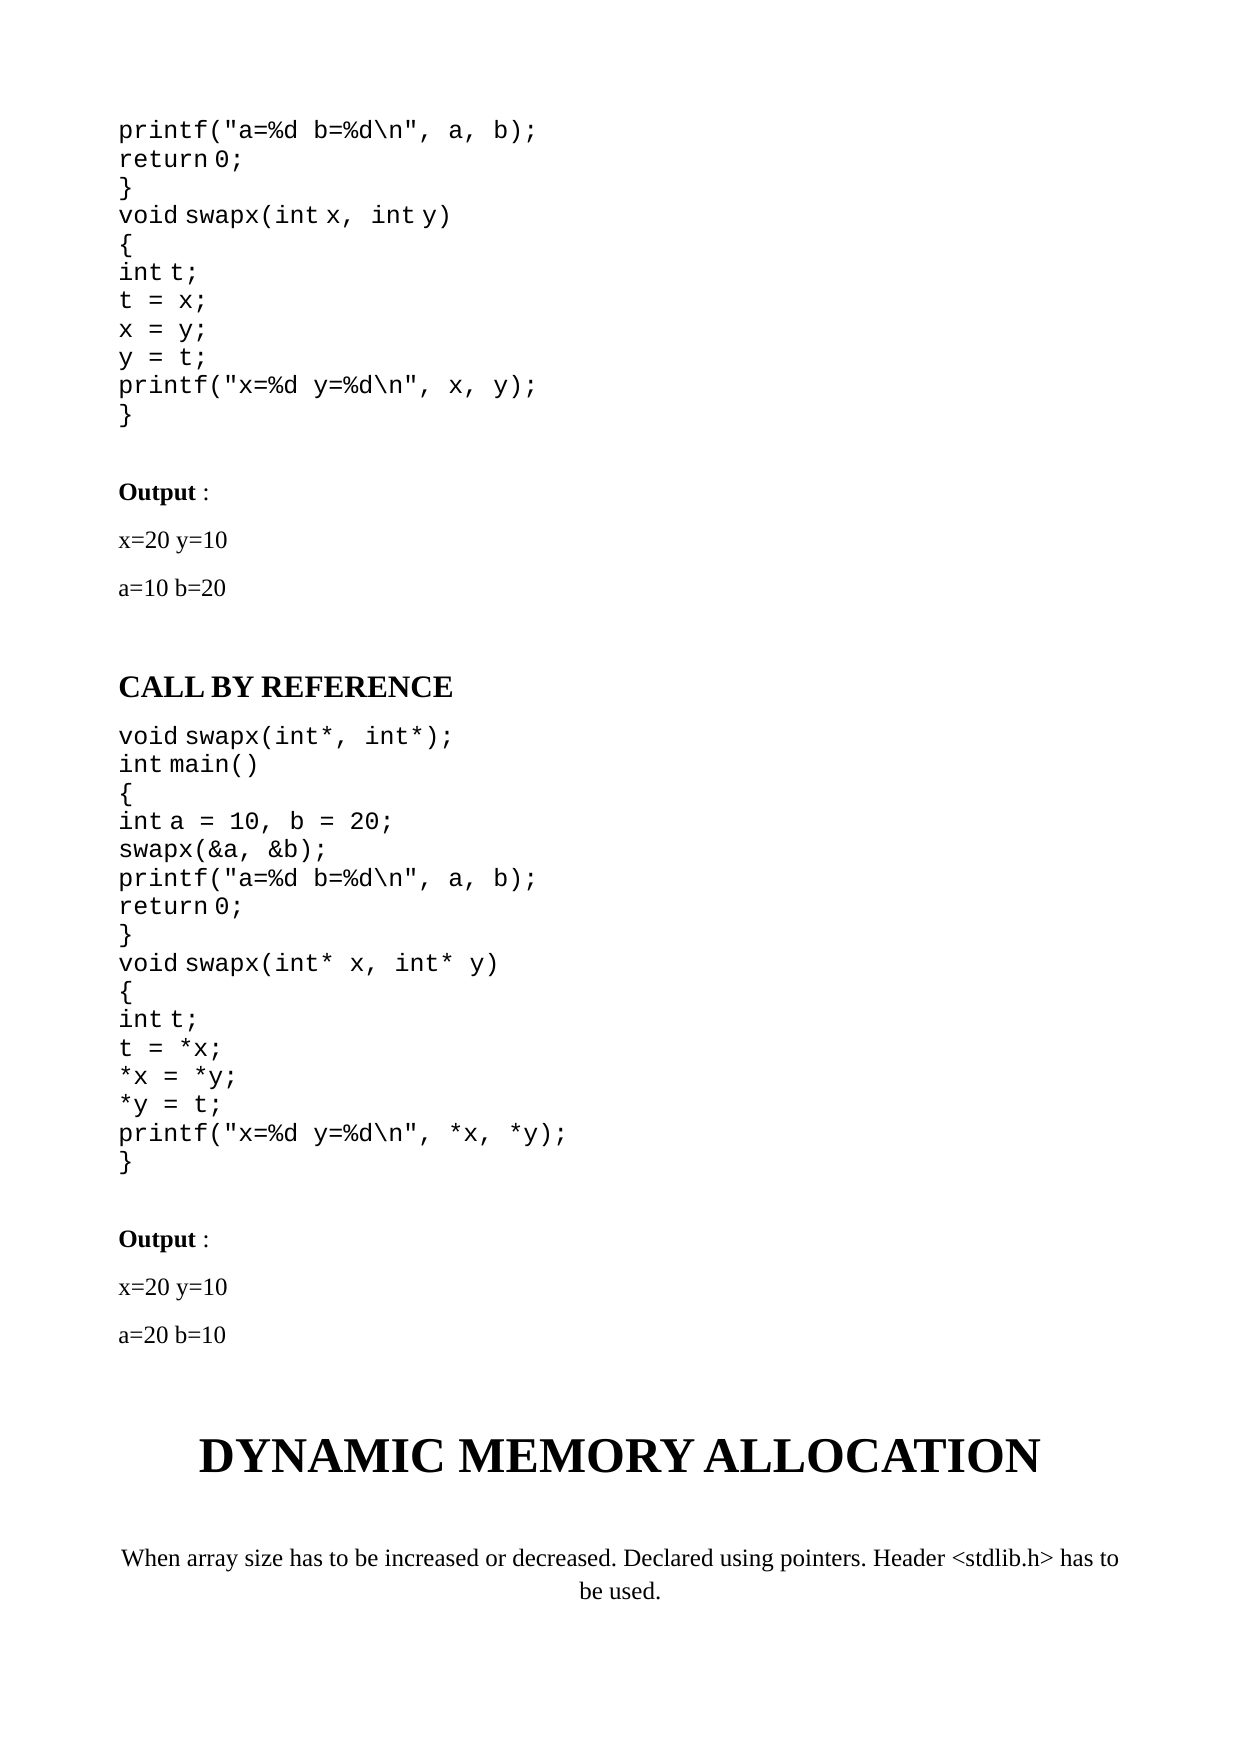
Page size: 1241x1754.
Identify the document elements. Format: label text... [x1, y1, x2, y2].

text t = *x; [118, 1035, 1122, 1064]
text a=10 b=20 [118, 573, 1122, 601]
text } [118, 1149, 1122, 1177]
text *x = *y; [118, 1064, 1122, 1092]
text return 0; [118, 894, 1122, 922]
text void swapx(int x, int y) [118, 203, 1122, 231]
text printf("a=%d b=%d\n", a, b); [118, 865, 1122, 894]
text int t; [118, 260, 1122, 288]
text y = t; [118, 345, 1122, 373]
text { [118, 231, 1122, 260]
text } [118, 922, 1122, 950]
text { [118, 979, 1122, 1007]
text } [118, 175, 1122, 203]
text x=20 y=10 [118, 1272, 1122, 1301]
text *y = t; [118, 1092, 1122, 1120]
text printf("x=%d y=%d\n", x, y); [118, 373, 1122, 401]
text { [118, 780, 1122, 809]
subtitle DYNAMIC MEMORY ALLOCATION [118, 1425, 1122, 1483]
text t = x; [118, 288, 1122, 316]
text int t; [118, 1007, 1122, 1035]
text x = y; [118, 316, 1122, 345]
text return 0; [118, 146, 1122, 175]
text printf("a=%d b=%d\n", a, b); [118, 118, 1122, 146]
text int a = 10, b = 20; [118, 809, 1122, 837]
text CALL BY REFERENCE [118, 668, 1122, 704]
text printf("x=%d y=%d\n", *x, *y); [118, 1120, 1122, 1149]
text x=20 y=10 [118, 525, 1122, 554]
text a=20 b=10 [118, 1320, 1122, 1348]
text Output : [118, 1224, 1122, 1253]
text swapx(&a, &b); [118, 837, 1122, 865]
text When array size has to be increased or decreased. Declared using pointers. Header <stdlib.h> has to be used. [118, 1543, 1122, 1605]
text int main() [118, 752, 1122, 780]
text Output : [118, 477, 1122, 506]
text void swapx(int*, int*); [118, 724, 1122, 752]
text void swapx(int* x, int* y) [118, 950, 1122, 979]
text } [118, 401, 1122, 430]
